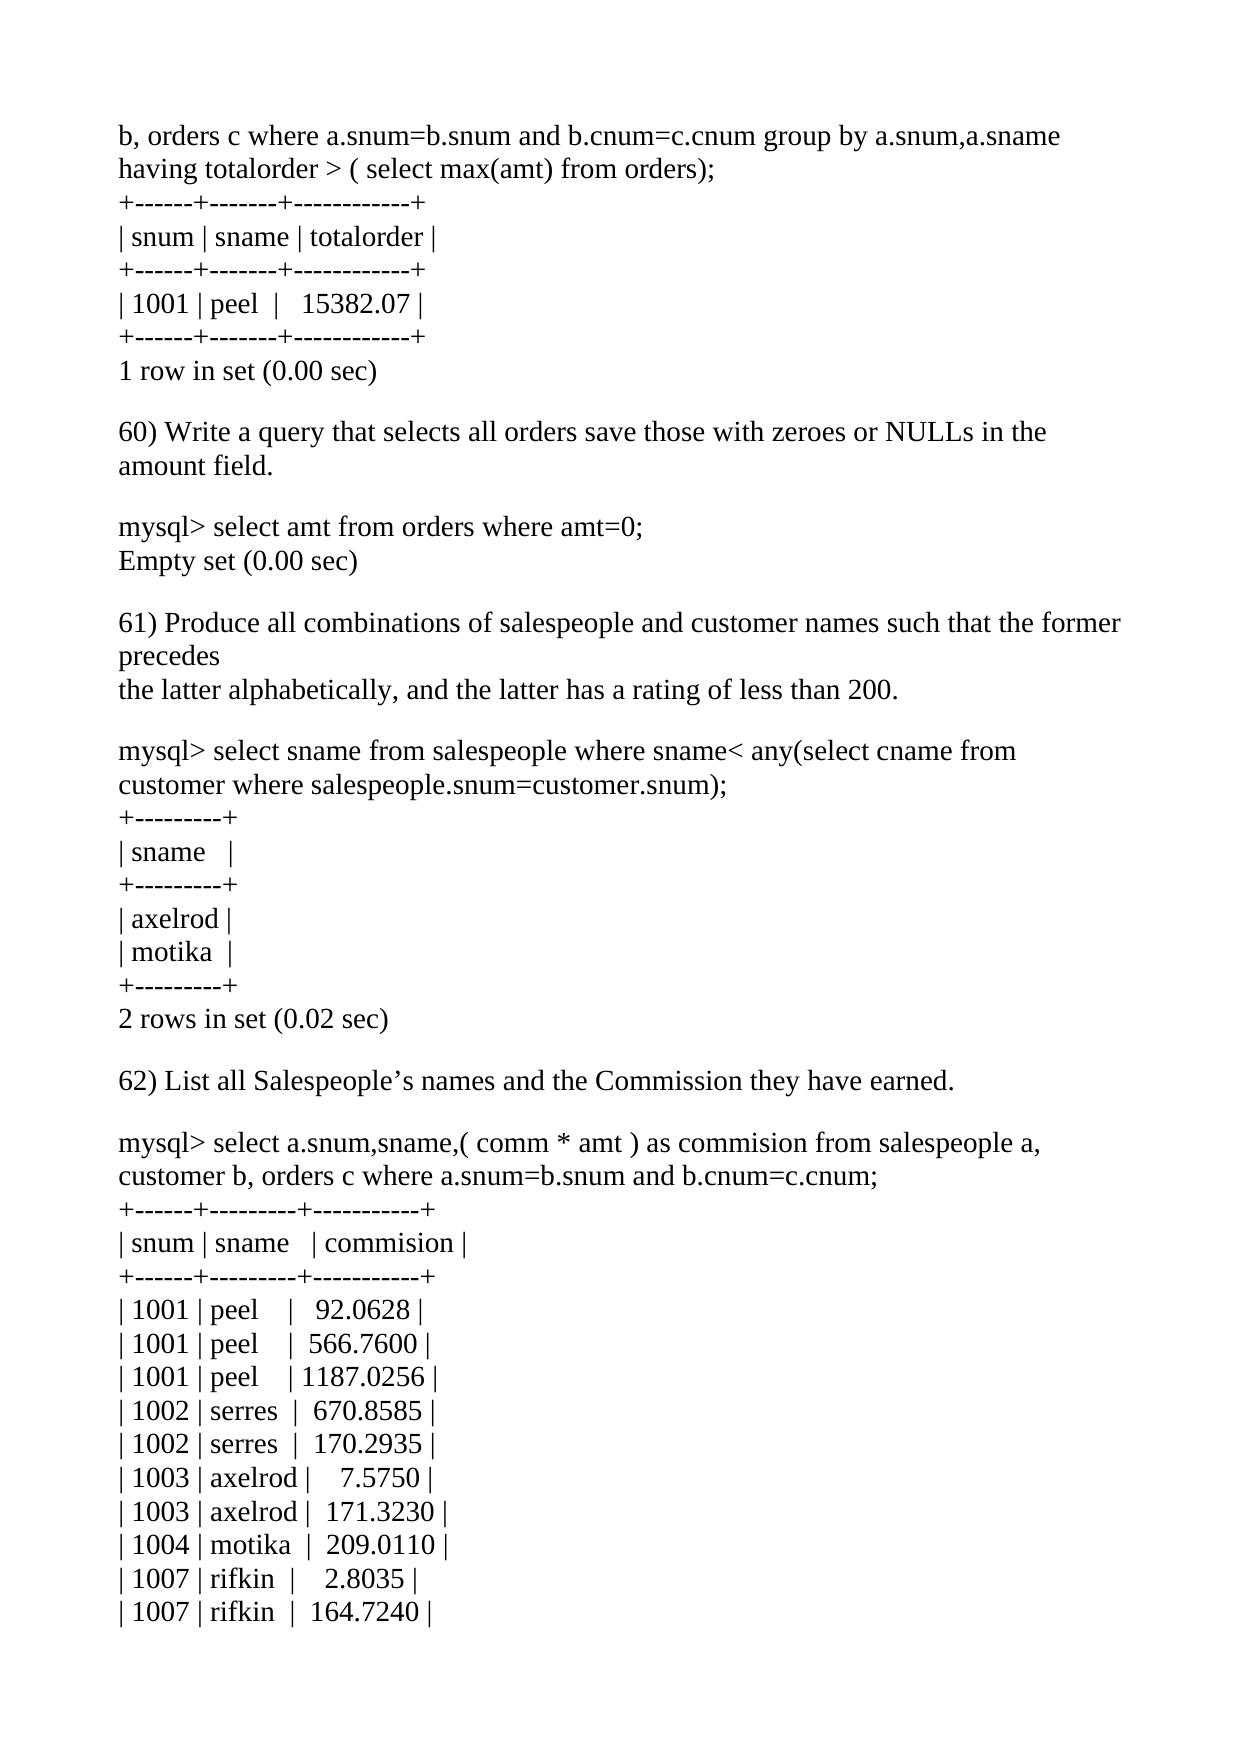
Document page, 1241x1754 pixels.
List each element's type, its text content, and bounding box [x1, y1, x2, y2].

text | 1007 | rifkin | 2.8035 | [118, 1561, 1122, 1594]
text 1 row in set (0.00 sec) [118, 353, 1122, 386]
text | 1007 | rifkin | 164.7240 | [118, 1594, 1122, 1628]
text | 1003 | axelrod | 7.5750 | [118, 1460, 1122, 1494]
text | axelrod | [118, 901, 1122, 934]
text | snum | sname | commision | [118, 1225, 1122, 1259]
text | motika | [118, 934, 1122, 968]
text mysql> select amt from orders where amt=0; [118, 509, 1122, 543]
text mysql> select sname from salespeople where sname< any(select cname from customer where salespeople.snum=customer.snum); [118, 733, 1122, 800]
text the latter alphabetically, and the latter has a rating of less than 200. [118, 672, 1122, 705]
text | 1003 | axelrod | 171.3230 | [118, 1494, 1122, 1527]
text | 1002 | serres | 670.8585 | [118, 1393, 1122, 1427]
text +------+---------+-----------+ [118, 1192, 1122, 1225]
text +------+---------+-----------+ [118, 1259, 1122, 1292]
text mysql> select a.snum,sname,( comm * amt ) as commision from salespeople a, customer b, orders c where a.snum=b.snum and b.cnum=c.cnum; [118, 1125, 1122, 1192]
text 60) Write a query that selects all orders save those with zeroes or NULLs in the amount field. [118, 414, 1122, 482]
text +------+-------+------------+ [118, 252, 1122, 286]
text b, orders c where a.snum=b.snum and b.cnum=c.cnum group by a.snum,a.sname having totalorder > ( select max(amt) from orders); [118, 118, 1122, 185]
text +---------+ [118, 800, 1122, 834]
text 2 rows in set (0.02 sec) [118, 1002, 1122, 1035]
text | 1001 | peel | 15382.07 | [118, 286, 1122, 319]
text | sname | [118, 834, 1122, 867]
text | 1002 | serres | 170.2935 | [118, 1427, 1122, 1460]
text +---------+ [118, 867, 1122, 901]
text +------+-------+------------+ [118, 319, 1122, 353]
text | 1001 | peel | 1187.0256 | [118, 1359, 1122, 1393]
text +------+-------+------------+ [118, 185, 1122, 219]
text Empty set (0.00 sec) [118, 543, 1122, 577]
text | 1001 | peel | 566.7600 | [118, 1326, 1122, 1359]
text +---------+ [118, 968, 1122, 1002]
text | 1004 | motika | 209.0110 | [118, 1527, 1122, 1561]
text | 1001 | peel | 92.0628 | [118, 1292, 1122, 1326]
text 61) Produce all combinations of salespeople and customer names such that the former precedes [118, 605, 1122, 672]
text | snum | sname | totalorder | [118, 219, 1122, 252]
text 62) List all Salespeople’s names and the Commission they have earned. [118, 1063, 1122, 1097]
